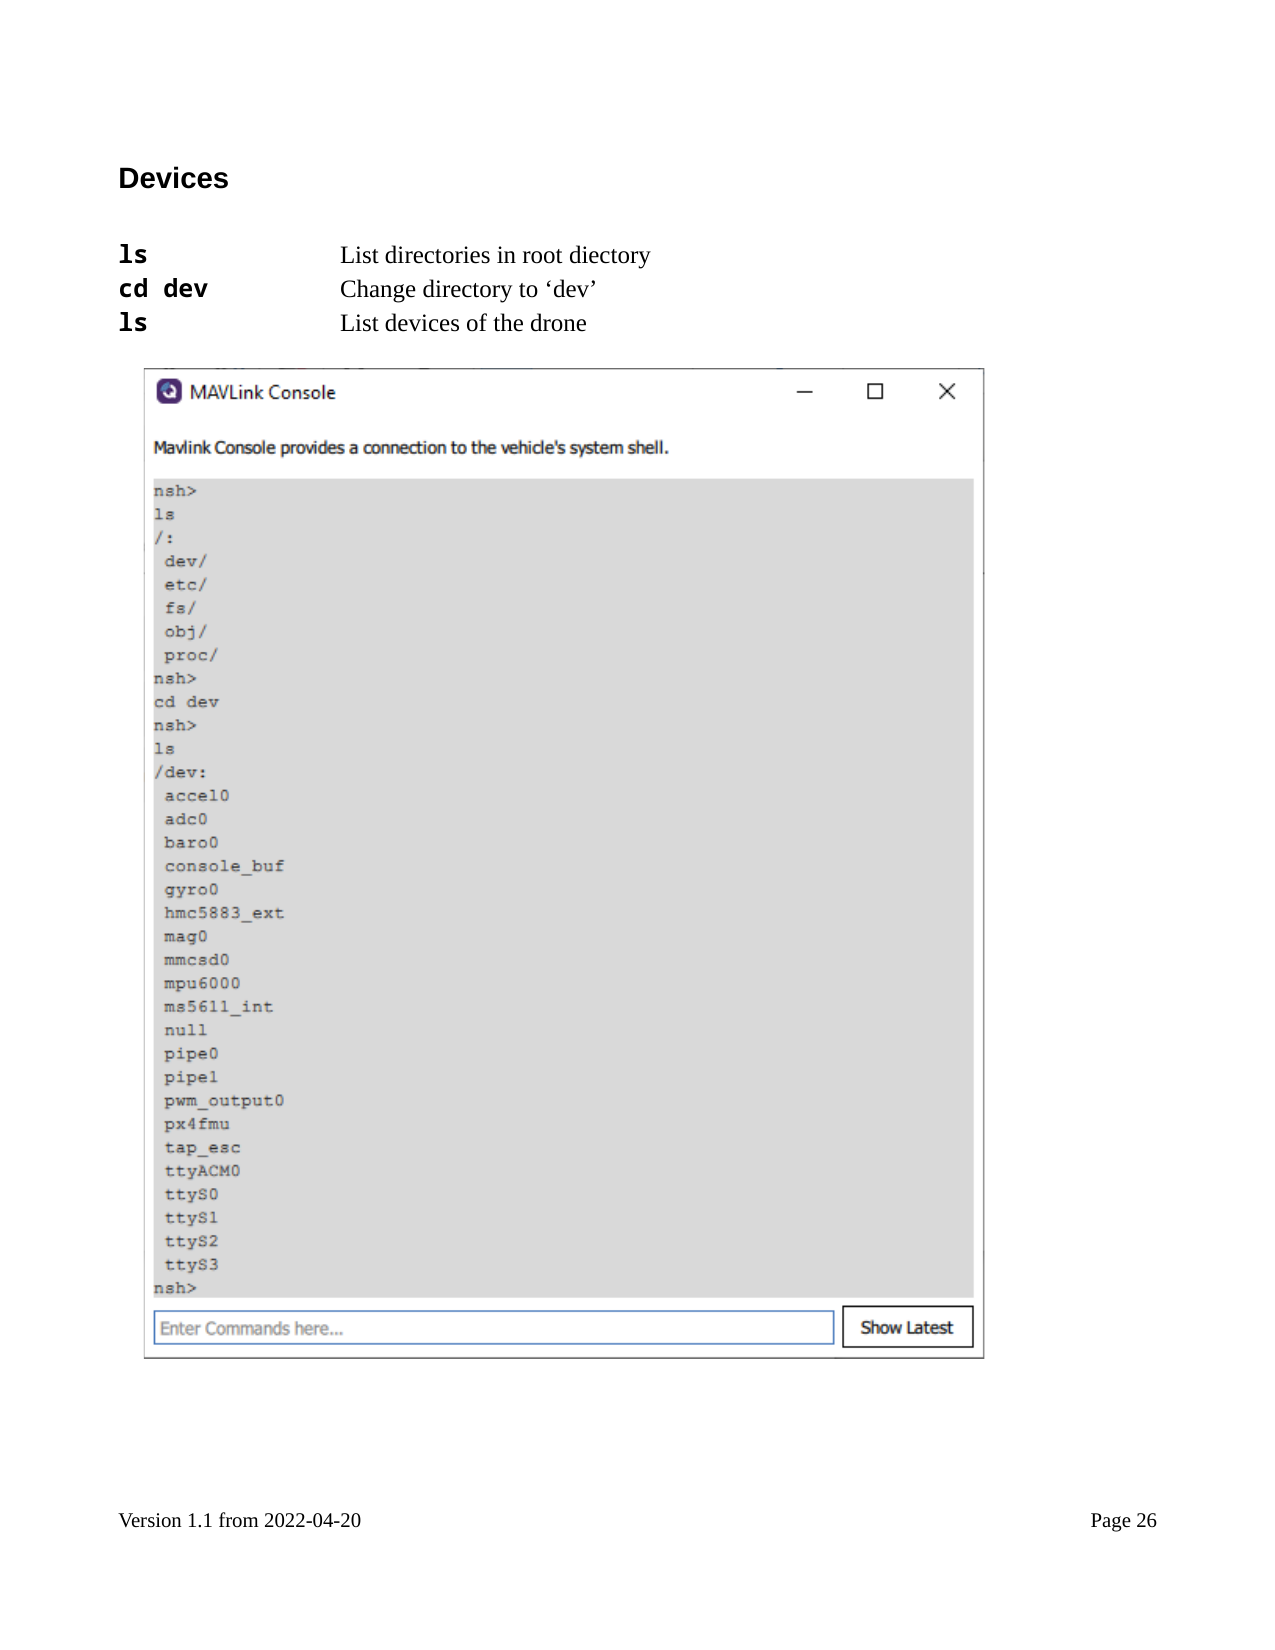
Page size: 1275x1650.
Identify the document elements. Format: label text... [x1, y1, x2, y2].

picture [143, 368, 985, 1359]
text ls List directories in root diectory [118, 236, 1157, 271]
subtitle Devices [118, 161, 1157, 195]
text ls List devices of the drone [118, 304, 1157, 339]
text cd dev Change directory to ‘dev’ [118, 271, 1157, 304]
